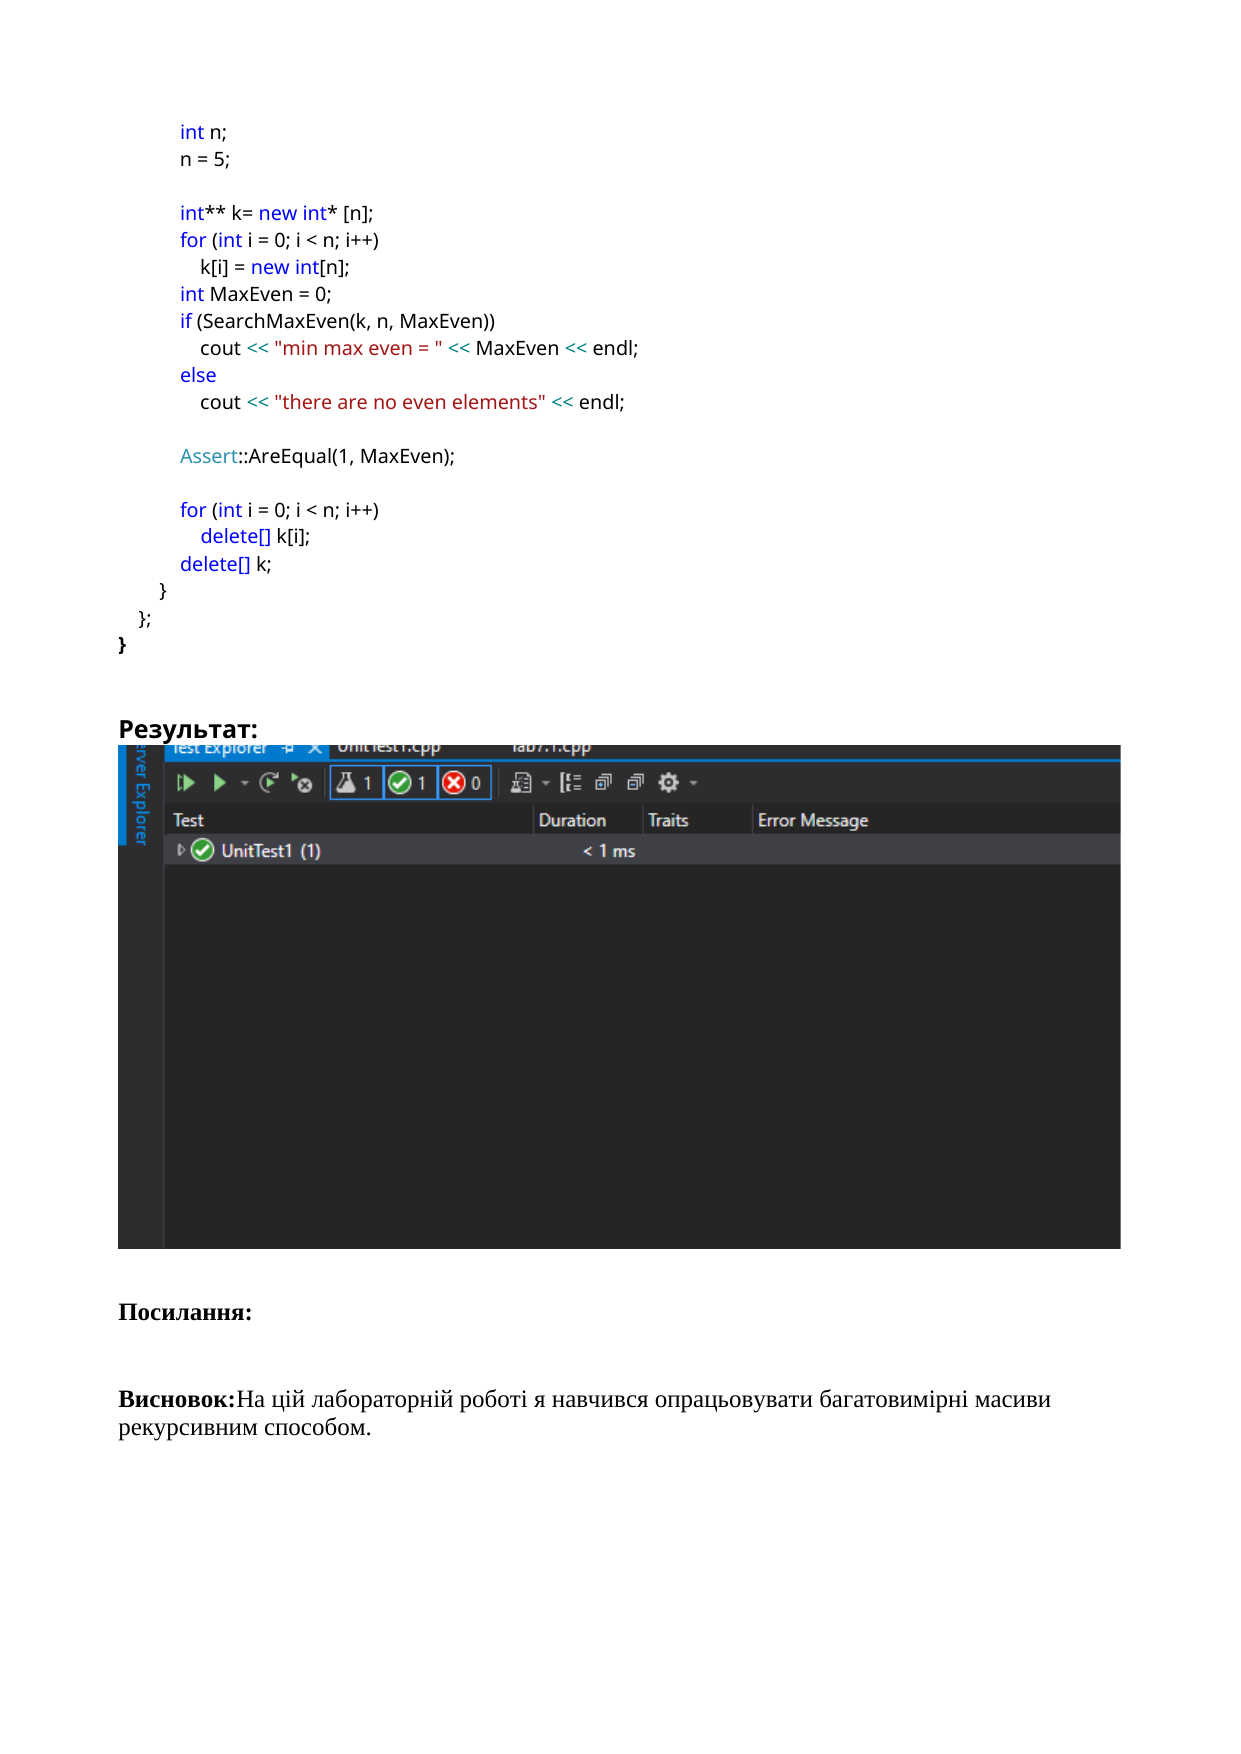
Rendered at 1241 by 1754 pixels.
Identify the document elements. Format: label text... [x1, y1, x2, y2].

text cout << "min max even = " << MaxEven << endl; [118, 334, 1122, 361]
text else [118, 361, 1122, 388]
text for (int i = 0; i < n; i++) [118, 496, 1122, 523]
text delete[] k; [118, 550, 1122, 577]
text delete[] k[i]; [118, 523, 1122, 550]
text Assert::AreEqual(1, MaxEven); [118, 442, 1122, 469]
text n = 5; [118, 145, 1122, 172]
text Результат: [118, 712, 1122, 746]
text Посилання: [118, 1297, 1122, 1326]
text int** k= new int* [n]; [118, 199, 1122, 226]
text }; [118, 604, 1122, 631]
text k[i] = new int[n]; [118, 253, 1122, 280]
text int n; [118, 118, 1122, 145]
text } [118, 577, 1122, 604]
text cout << "there are no even elements" << endl; [118, 388, 1122, 415]
text if (SearchMaxEven(k, n, MaxEven)) [118, 307, 1122, 334]
text Висновок:На цій лабораторній роботі я навчився опрацьовувати багатовимірні масиви рекурсивним способом. [118, 1384, 1122, 1441]
text } [118, 631, 1122, 658]
picture [118, 745, 1121, 1249]
text for (int i = 0; i < n; i++) [118, 226, 1122, 253]
text int MaxEven = 0; [118, 280, 1122, 307]
